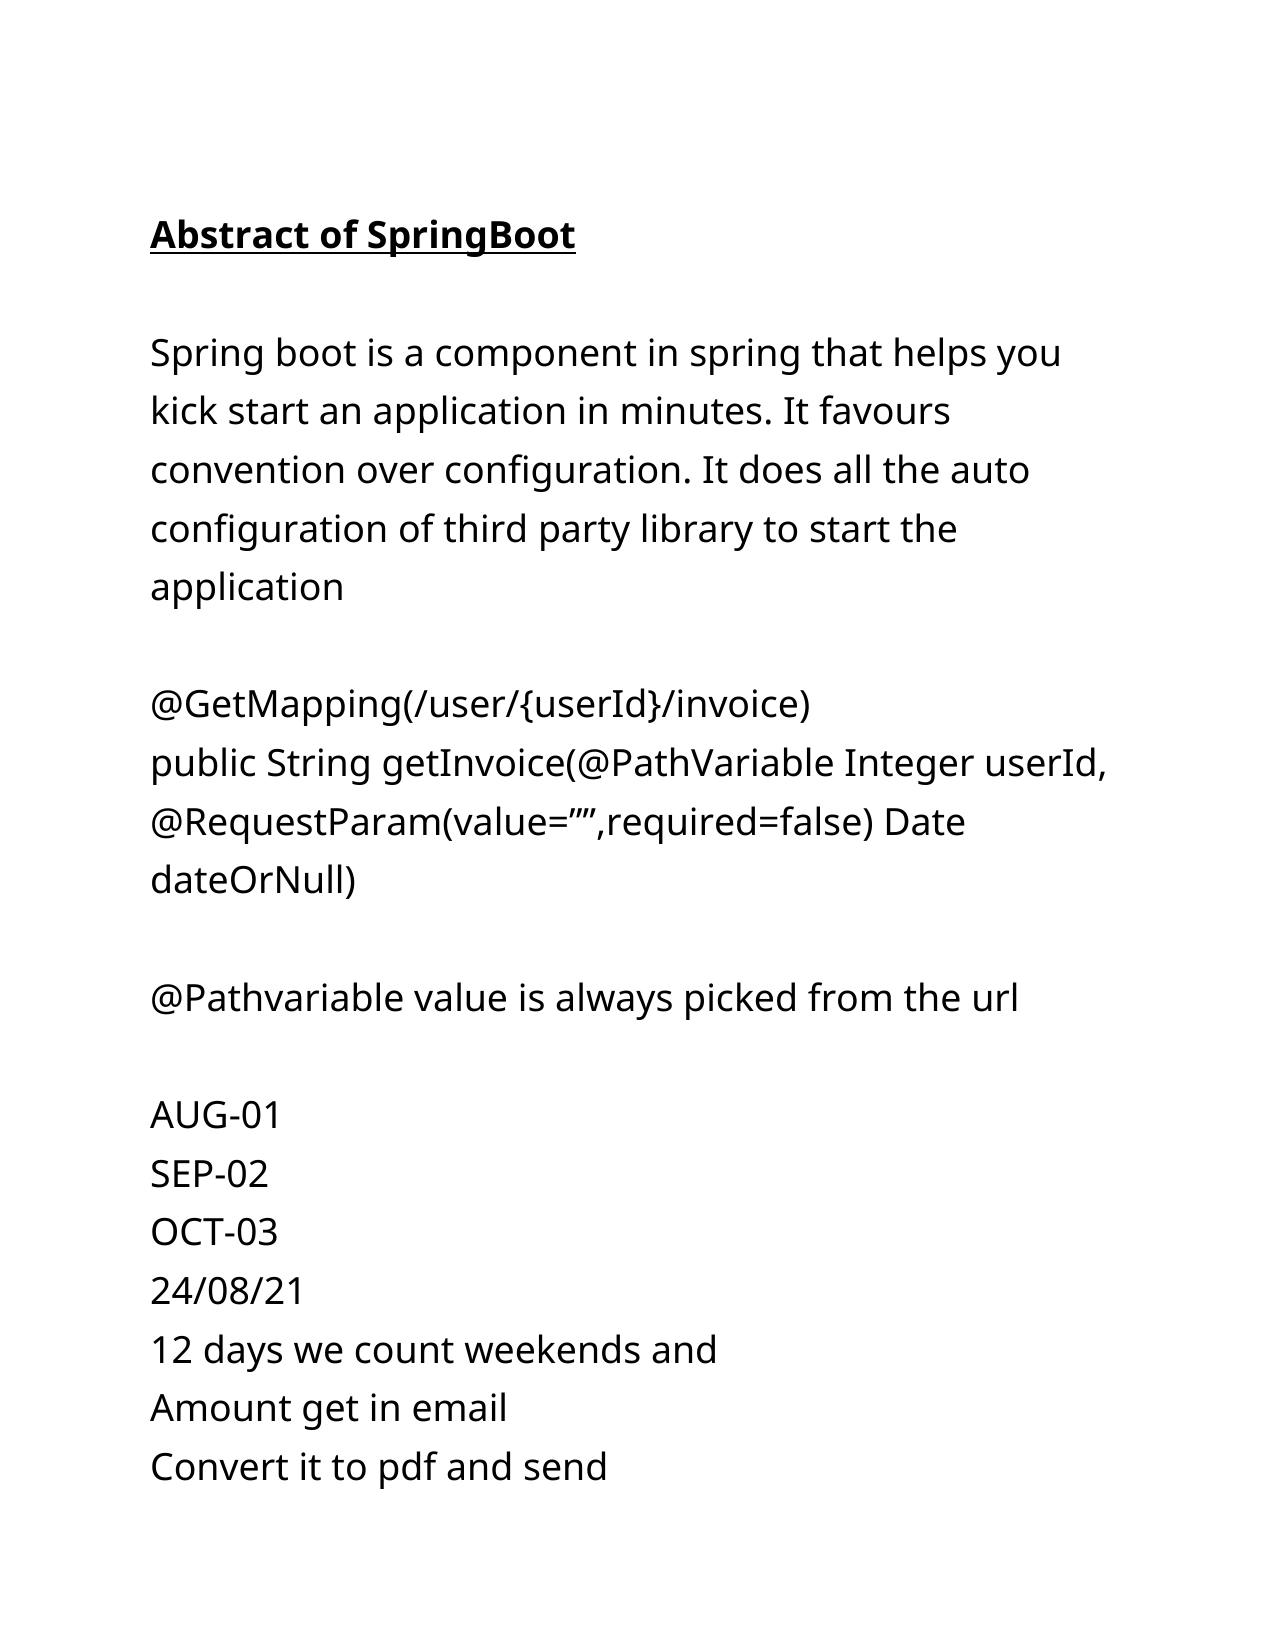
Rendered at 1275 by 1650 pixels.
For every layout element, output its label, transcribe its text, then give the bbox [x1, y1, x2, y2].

text AUG-01 [150, 1088, 1125, 1139]
text SEP-02 [150, 1147, 1125, 1198]
text @Pathvariable value is always picked from the url [150, 971, 1125, 1022]
text @GetMapping(/user/{userId}/invoice) [150, 678, 1125, 729]
text OCT-03 [150, 1206, 1125, 1257]
text Spring boot is a component in spring that helps you kick start an application in minutes. It favours convention over configuration. It does all the auto configuration of third party library to start the application [150, 326, 1125, 612]
text 12 days we count weekends and [150, 1323, 1125, 1374]
text public String getInvoice(@PathVariable Integer userId, @RequestParam(value=””,required=false) Date dateOrNull) [150, 736, 1125, 905]
text Abstract of SpringBoot [150, 209, 1125, 260]
text 24/08/21 [150, 1264, 1125, 1315]
text Amount get in email [150, 1382, 1125, 1433]
text Convert it to pdf and send [150, 1440, 1125, 1491]
